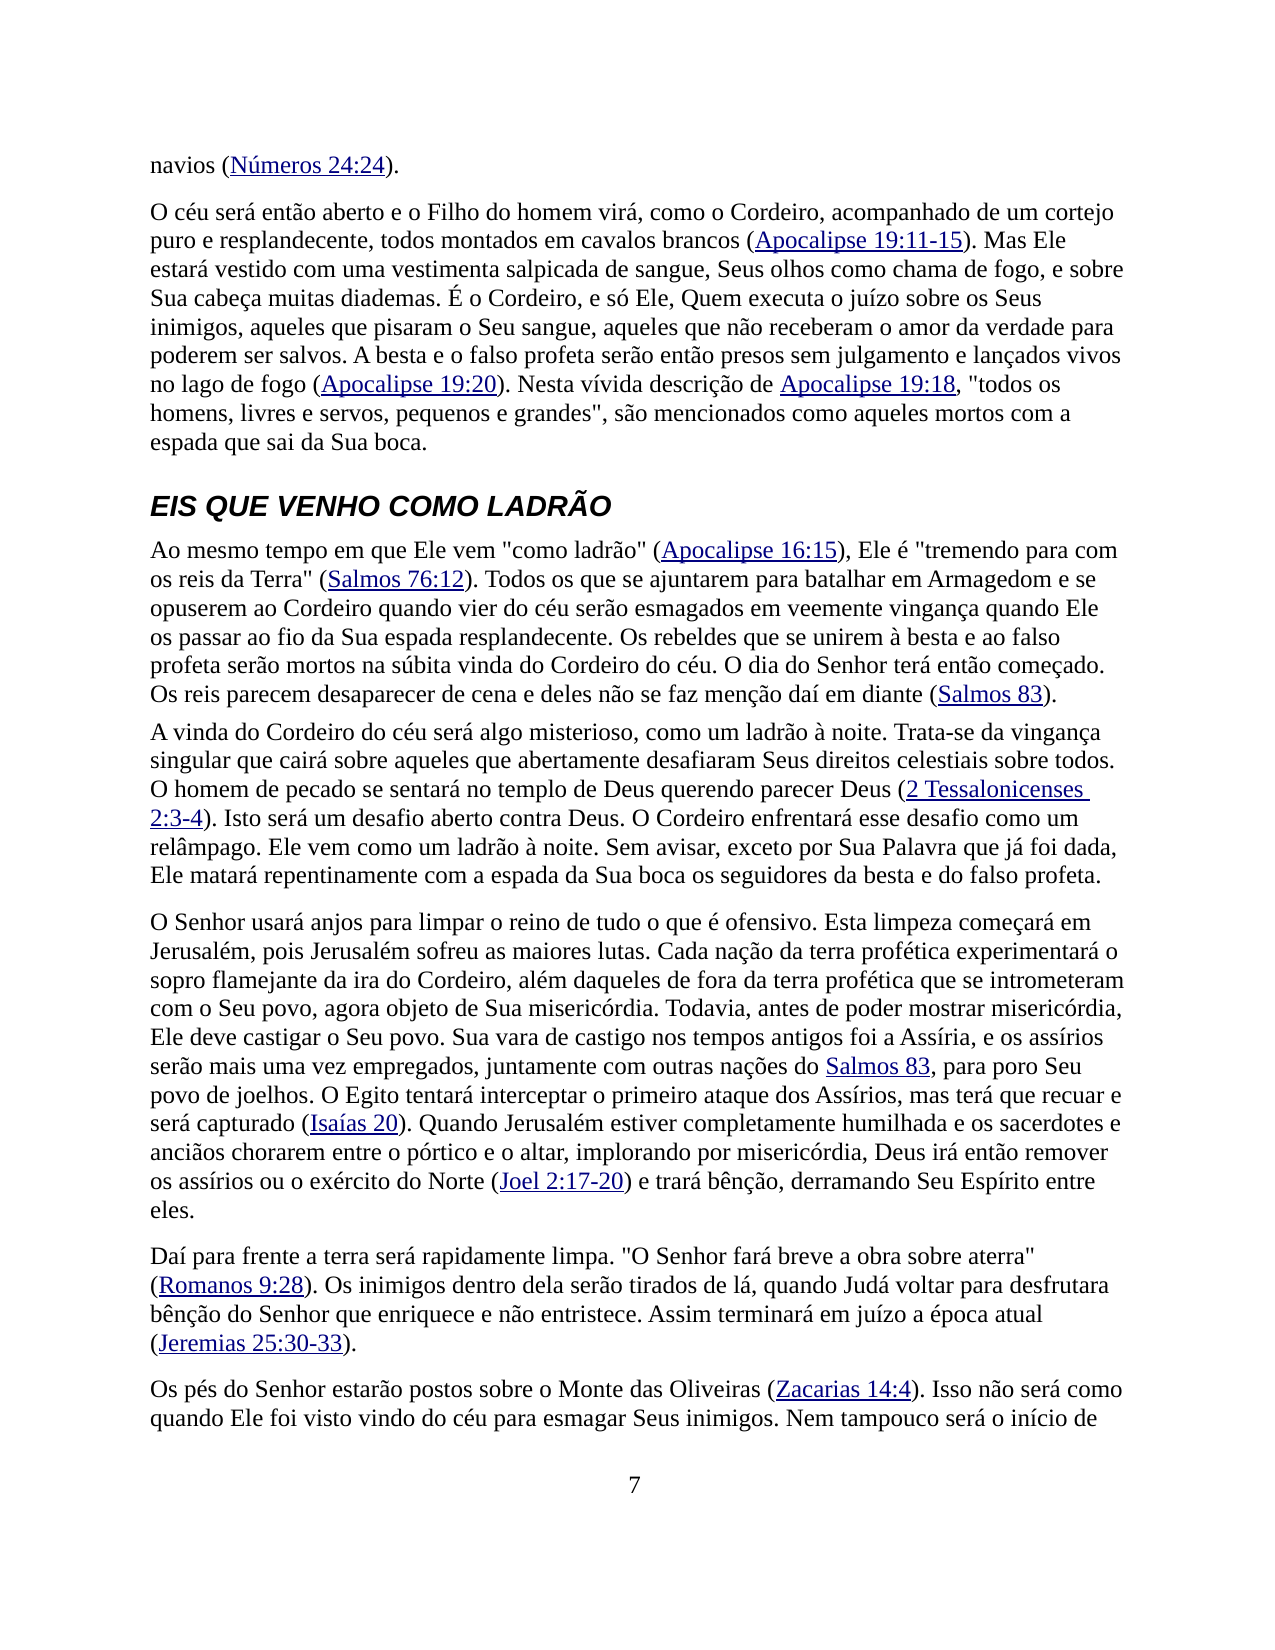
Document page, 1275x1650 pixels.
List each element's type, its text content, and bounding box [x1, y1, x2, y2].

text Daí para frente a terra será rapidamente limpa. "O Senhor fará breve a obra sobre aterra" (Romanos 9:28). Os inimigos dentro dela serão tirados de lá, quando Judá voltar para desfrutara bênção do Senhor que enriquece e não entristece. Assim terminará em juízo a época atual (Jeremias 25:30-33). [150, 1241, 1125, 1356]
text Ao mesmo tempo em que Ele vem "como ladrão" (Apocalipse 16:15), Ele é "tremendo para com os reis da Terra" (Salmos 76:12). Todos os que se ajuntarem para batalhar em Armagedom e se opuserem ao Cordeiro quando vier do céu serão esmagados em veemente vingança quando Ele os passar ao fio da Sua espada resplandecente. Os rebeldes que se unirem à besta e ao falso profeta serão mortos na súbita vinda do Cordeiro do céu. O dia do Senhor terá então começado. Os reis parecem desaparecer de cena e deles não se faz menção daí em diante (Salmos 83). [150, 535, 1125, 708]
text Os pés do Senhor estarão postos sobre o Monte das Oliveiras (Zacarias 14:4). Isso não será como quando Ele foi visto vindo do céu para esmagar Seus inimigos. Nem tampouco será o início de [150, 1374, 1125, 1432]
subtitle EIS QUE VENHO COMO LADRÃO [150, 489, 1125, 523]
text O céu será então aberto e o Filho do homem virá, como o Cordeiro, acompanhado de um cortejo puro e resplandecente, todos montados em cavalos brancos (Apocalipse 19:11-15). Mas Ele estará vestido com uma vestimenta salpicada de sangue, Seus olhos como chama de fogo, e sobre Sua cabeça muitas diademas. É o Cordeiro, e só Ele, Quem executa o juízo sobre os Seus inimigos, aqueles que pisaram o Seu sangue, aqueles que não receberam o amor da verdade para poderem ser salvos. A besta e o falso profeta serão então presos sem julgamento e lançados vivos no lago de fogo (Apocalipse 19:20). Nesta vívida descrição de Apocalipse 19:18, "todos os homens, livres e servos, pequenos e grandes", são mencionados como aqueles mortos com a espada que sai da Sua boca. [150, 197, 1125, 455]
text navios (Números 24:24). [150, 150, 1125, 179]
text O Senhor usará anjos para limpar o reino de tudo o que é ofensivo. Esta limpeza começará em Jerusalém, pois Jerusalém sofreu as maiores lutas. Cada nação da terra profética experimentará o sopro flamejante da ira do Cordeiro, além daqueles de fora da terra profética que se intrometeram com o Seu povo, agora objeto de Sua misericórdia. Todavia, antes de poder mostrar misericórdia, Ele deve castigar o Seu povo. Sua vara de castigo nos tempos antigos foi a Assíria, e os assírios serão mais uma vez empregados, juntamente com outras nações do Salmos 83, para poro Seu povo de joelhos. O Egito tentará interceptar o primeiro ataque dos Assírios, mas terá que recuar e será capturado (Isaías 20). Quando Jerusalém estiver completamente humilhada e os sacerdotes e anciãos chorarem entre o pórtico e o altar, implorando por misericórdia, Deus irá então remover os assírios ou o exército do Norte (Joel 2:17-20) e trará bênção, derramando Seu Espírito entre eles. [150, 907, 1125, 1223]
text A vinda do Cordeiro do céu será algo misterioso, como um ladrão à noite. Trata-se da vingança singular que cairá sobre aqueles que abertamente desafiaram Seus direitos celestiais sobre todos. O homem de pecado se sentará no templo de Deus querendo parecer Deus (2 Tessalonicenses 2:3-4). Isto será um desafio aberto contra Deus. O Cordeiro enfrentará esse desafio como um relâmpago. Ele vem como um ladrão à noite. Sem avisar, exceto por Sua Palavra que já foi dada, Ele matará repentinamente com a espada da Sua boca os seguidores da besta e do falso profeta. [150, 717, 1125, 889]
